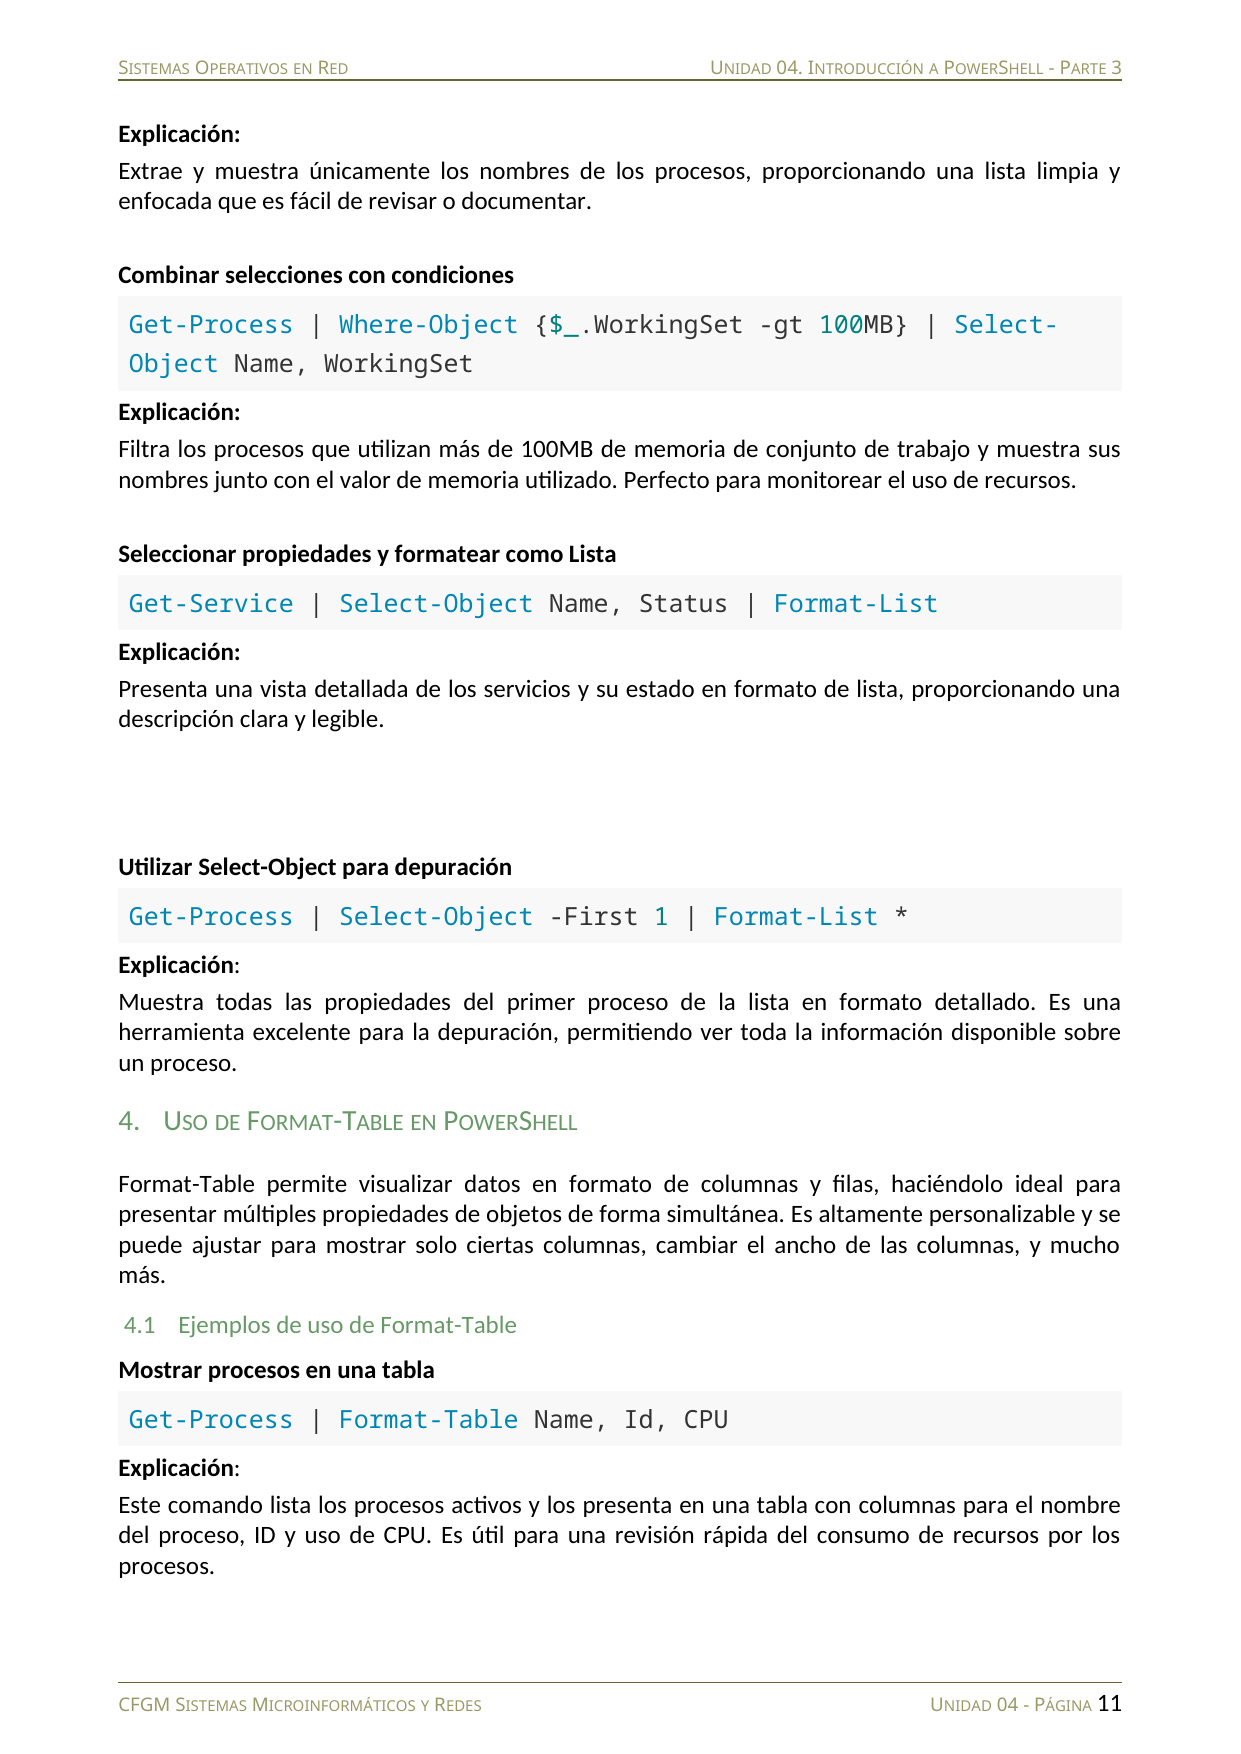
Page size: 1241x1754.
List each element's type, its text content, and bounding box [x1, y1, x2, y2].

text Combinar selecciones con condiciones [118, 259, 1122, 290]
text Explicación: [118, 1452, 1122, 1483]
subtitle Ejemplos de uso de Format-Table [118, 1309, 1122, 1339]
text Explicación: [118, 396, 1122, 427]
table_header Get-Service | Select-Object Name, Status | Format-List [118, 575, 1122, 630]
text Muestra todas las propiedades del primer proceso de la lista en formato detallado. Es una herramienta excelente para la depuración, permitiendo ver toda la información disponible sobre un proceso. [118, 986, 1122, 1077]
text Format-Table permite visualizar datos en formato de columnas y filas, haciéndolo ideal para presentar múltiples propiedades de objetos de forma simultánea. Es altamente personalizable y se puede ajustar para mostrar solo ciertas columnas, cambiar el ancho de las columnas, y mucho más. [118, 1168, 1122, 1290]
table_header Get-Process | Where-Object {$_.WorkingSet -gt 100MB} | Select-Object Name, WorkingSet [118, 296, 1122, 391]
text Mostrar procesos en una tabla [118, 1354, 1122, 1385]
text Este comando lista los procesos activos y los presenta en una tabla con columnas para el nombre del proceso, ID y uso de CPU. Es útil para una revisión rápida del consumo de recursos por los procesos. [118, 1489, 1122, 1581]
text Extrae y muestra únicamente los nombres de los procesos, proporcionando una lista limpia y enfocada que es fácil de revisar o documentar. [118, 155, 1122, 216]
table_header Get-Process | Format-Table Name, Id, CPU [118, 1391, 1122, 1446]
text Filtra los procesos que utilizan más de 100MB de memoria de conjunto de trabajo y muestra sus nombres junto con el valor de memoria utilizado. Perfecto para monitorear el uso de recursos. [118, 433, 1122, 494]
subtitle Uso de Format-Table en PowerShell [118, 1102, 1122, 1138]
text Presenta una vista detallada de los servicios y su estado en formato de lista, proporcionando una descripción clara y legible. [118, 673, 1122, 734]
text Explicación: [118, 949, 1122, 979]
text Seleccionar propiedades y formatear como Lista [118, 538, 1122, 568]
text Explicación: [118, 118, 1122, 148]
table_header Get-Process | Select-Object -First 1 | Format-List * [118, 888, 1122, 943]
text Utilizar Select-Object para depuración [118, 851, 1122, 882]
text Explicación: [118, 636, 1122, 666]
